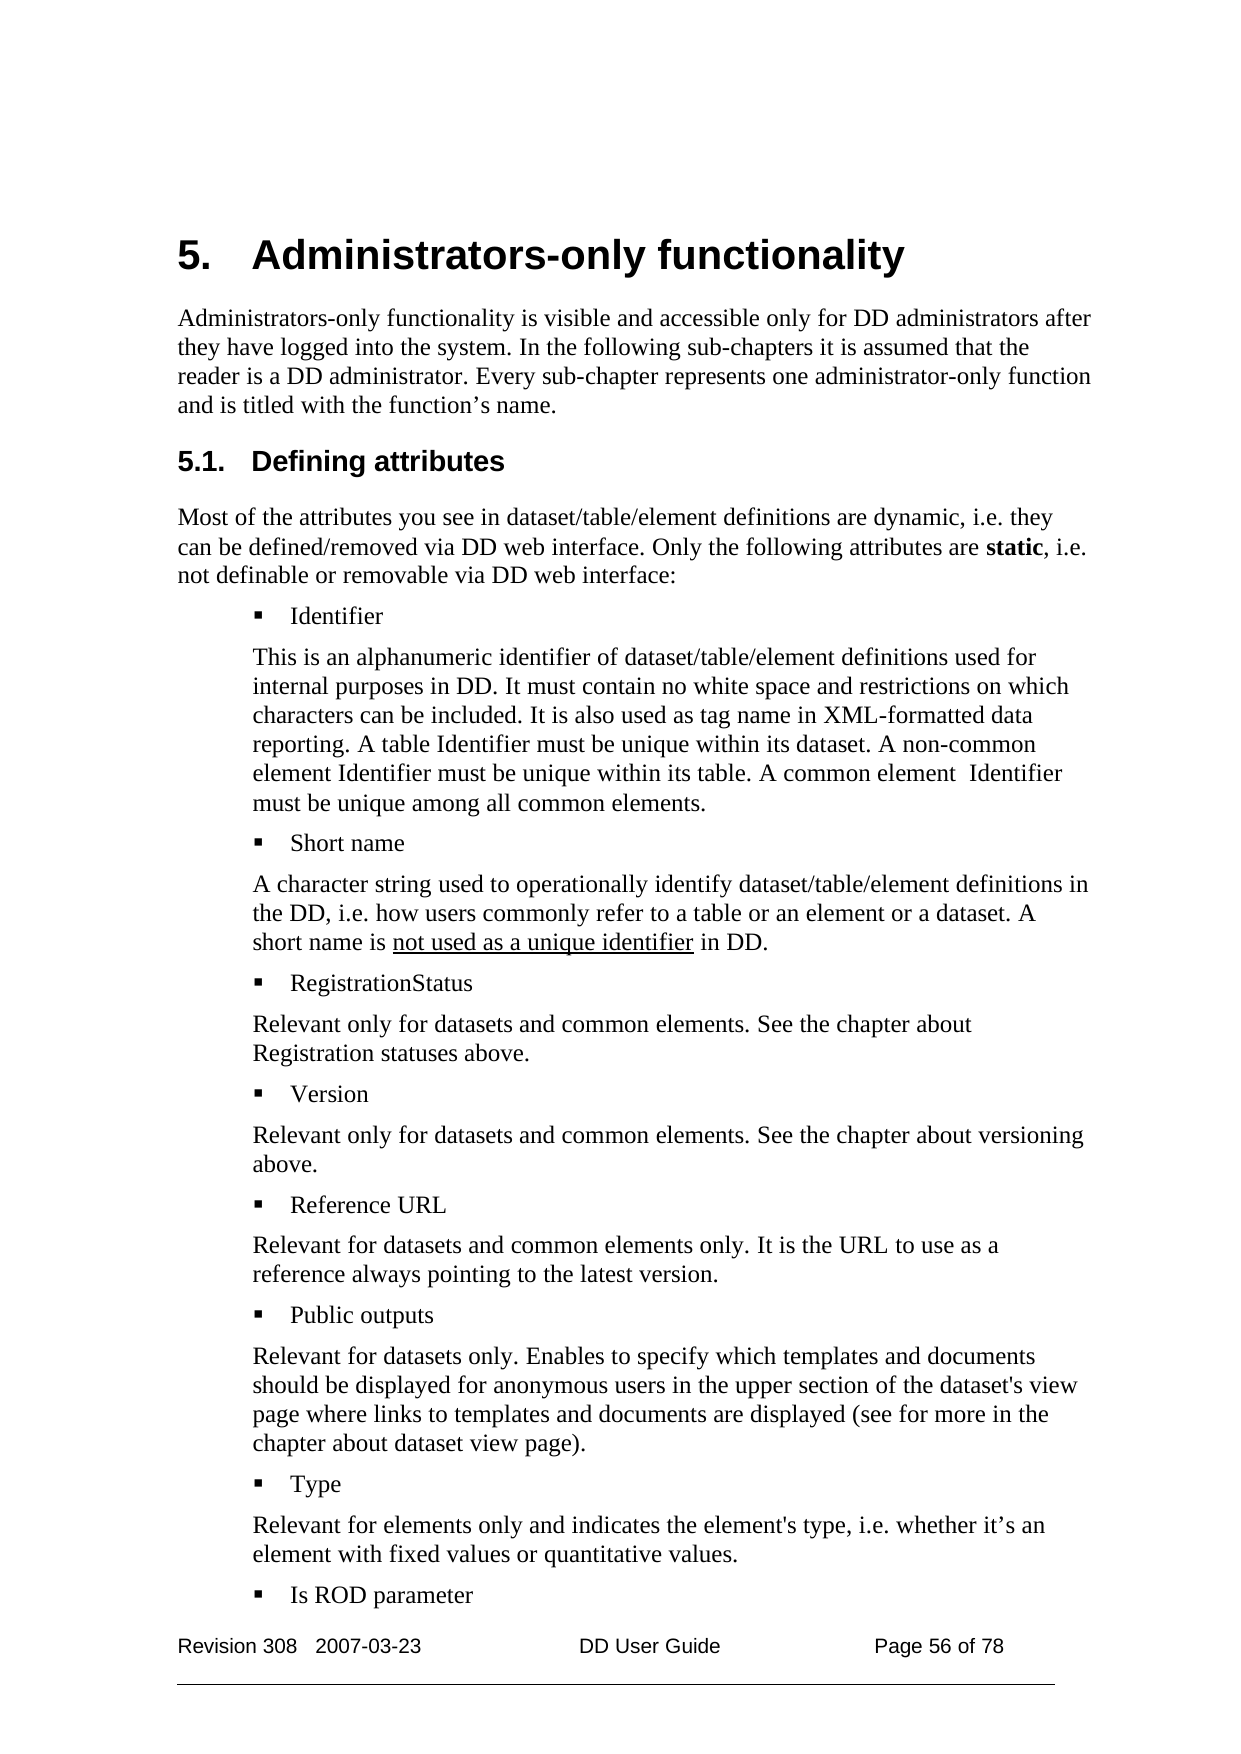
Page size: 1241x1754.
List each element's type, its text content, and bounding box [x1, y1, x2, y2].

text Relevant for datasets only. Enables to specify which templates and documents should be displayed for anonymous users in the upper section of the dataset's view page where links to templates and documents are displayed (see for more in the chapter about dataset view page). [252, 1341, 1092, 1457]
list Short name [252, 828, 1092, 857]
text A character string used to operationally identify dataset/table/element definitions in the DD, i.e. how users commonly refer to a table or an element or a dataset. A short name is not used as a unique identifier in DD. [252, 869, 1092, 956]
text This is an alphanumeric identifier of dataset/table/element definitions used for internal purposes in DD. It must contain no white space and restrictions on which characters can be included. It is also used as tag name in XML-formatted data reporting. A table Identifier must be unique within its dataset. A non-common element Identifier must be unique within its table. A common element Identifier must be unique among all common elements. [252, 642, 1092, 816]
list Version [252, 1079, 1092, 1108]
text Relevant for elements only and indicates the element's type, i.e. whether it’s an element with fixed values or quantitative values. [252, 1510, 1092, 1568]
text Relevant for datasets and common elements only. It is the URL to use as a reference always pointing to the latest version. [252, 1230, 1092, 1288]
list Type [252, 1469, 1092, 1498]
text Most of the attributes you see in dataset/table/element definitions are dynamic, i.e. they can be defined/removed via DD web interface. Only the following attributes are static, i.e. not definable or removable via DD web interface: [177, 502, 1092, 589]
list RegistrationStatus [252, 968, 1092, 997]
list Is ROD parameter [252, 1580, 1092, 1609]
list Reference URL [252, 1189, 1092, 1218]
list Public outputs [252, 1300, 1092, 1329]
list Identifier [252, 601, 1092, 630]
subtitle Administrators-only functionality [177, 230, 1092, 278]
subtitle Defining attributes [177, 444, 1092, 477]
text Administrators-only functionality is visible and accessible only for DD administrators after they have logged into the system. In the following sub-chapters it is assumed that the reader is a DD administrator. Every sub-chapter represents one administrator-only function and is titled with the function’s name. [177, 303, 1092, 419]
text Relevant only for datasets and common elements. See the chapter about Registration statuses above. [252, 1009, 1092, 1067]
text Relevant only for datasets and common elements. See the chapter about versioning above. [252, 1119, 1092, 1178]
